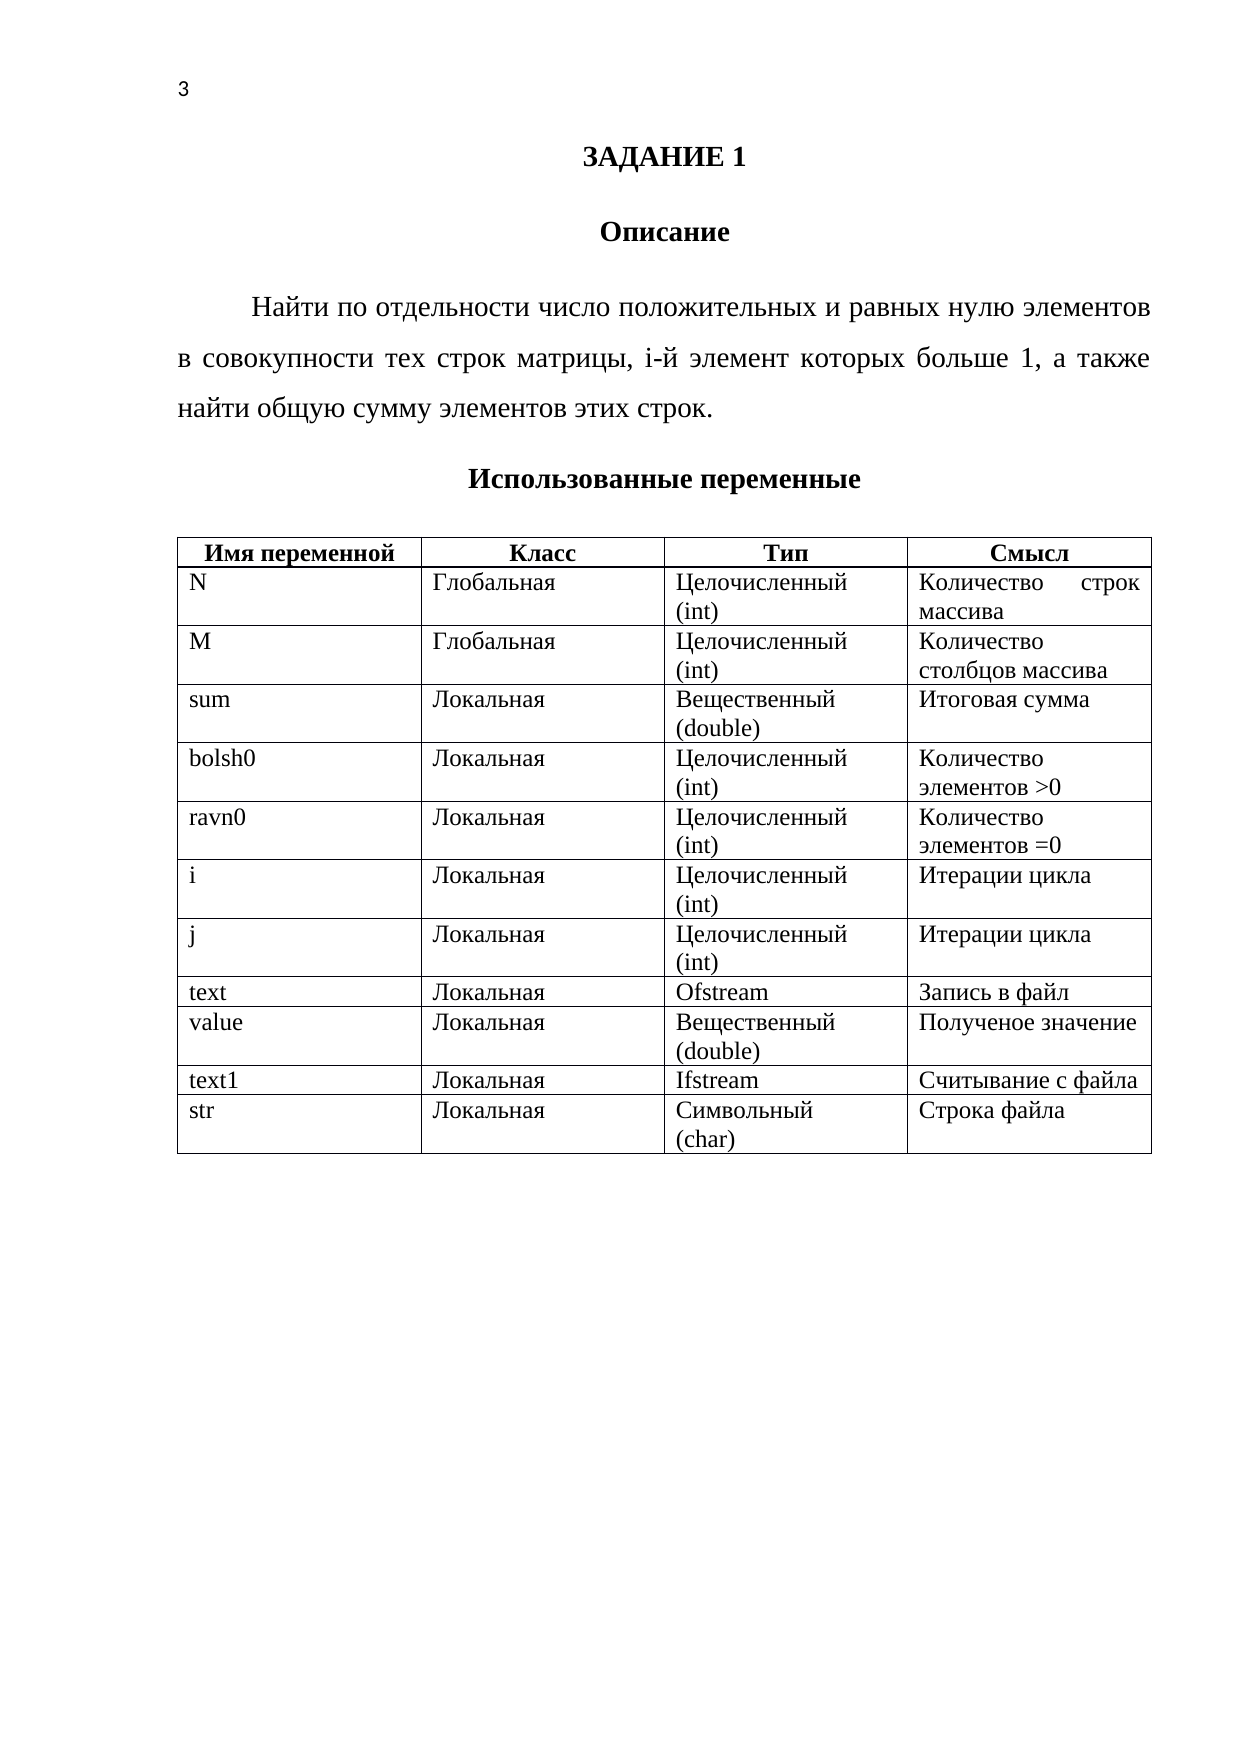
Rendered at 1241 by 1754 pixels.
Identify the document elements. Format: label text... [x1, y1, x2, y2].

table_cell sum [178, 685, 421, 742]
text Использованные переменные [177, 461, 1152, 495]
table_cell Запись в файл [908, 977, 1151, 1006]
table_cell j [178, 919, 421, 976]
table_cell Итерации цикла [908, 919, 1151, 976]
table_header Имя переменной [178, 538, 421, 566]
text Описание [177, 214, 1152, 248]
table_cell Целочисленный (int) [665, 568, 907, 625]
table_cell Локальная [422, 802, 664, 859]
table_cell Полученое значение [908, 1007, 1151, 1064]
table_header Смысл [908, 538, 1151, 566]
table_cell Считывание с файла [908, 1066, 1151, 1094]
table_cell Локальная [422, 1095, 664, 1153]
table_header Тип [665, 538, 907, 566]
table_cell Локальная [422, 919, 664, 976]
table_cell N [178, 568, 421, 625]
table_cell text1 [178, 1066, 421, 1094]
table_cell Количество элементов =0 [908, 802, 1151, 859]
table_cell Количество элементов >0 [908, 743, 1151, 801]
table_cell M [178, 626, 421, 683]
table_cell Локальная [422, 977, 664, 1006]
table_cell Локальная [422, 685, 664, 742]
table_cell Целочисленный (int) [665, 802, 907, 859]
table_cell Итоговая сумма [908, 685, 1151, 742]
table_cell value [178, 1007, 421, 1064]
text Найти по отдельности число положительных и равных нулю элементов в совокупности тех строк матрицы, i-й элемент которых больше 1, а также найти общую сумму элементов этих строк. [177, 289, 1152, 424]
table_cell Ofstream [665, 977, 907, 1006]
table_cell Локальная [422, 1066, 664, 1094]
table_cell Вещественный (double) [665, 1007, 907, 1064]
table_cell ravn0 [178, 802, 421, 859]
table_cell Локальная [422, 1007, 664, 1064]
table_cell text [178, 977, 421, 1006]
table_cell Символьный (char) [665, 1095, 907, 1153]
table_cell Итерации цикла [908, 860, 1151, 918]
table_cell Количество строк массива [908, 568, 1151, 625]
table_cell Целочисленный (int) [665, 860, 907, 918]
table_cell Количество столбцов массива [908, 626, 1151, 683]
table_cell str [178, 1095, 421, 1153]
table_cell Целочисленный (int) [665, 626, 907, 683]
table_cell i [178, 860, 421, 918]
table_cell Целочисленный (int) [665, 919, 907, 976]
table_cell Локальная [422, 860, 664, 918]
subtitle Задание 1 [177, 139, 1152, 172]
table_cell Глобальная [422, 626, 664, 683]
table_cell bolsh0 [178, 743, 421, 801]
table_cell Целочисленный (int) [665, 743, 907, 801]
table_cell Ifstream [665, 1066, 907, 1094]
table_cell Локальная [422, 743, 664, 801]
table_cell Глобальная [422, 568, 664, 625]
table_cell Вещественный (double) [665, 685, 907, 742]
table_header Класс [422, 538, 664, 566]
table_cell Строка файла [908, 1095, 1151, 1153]
